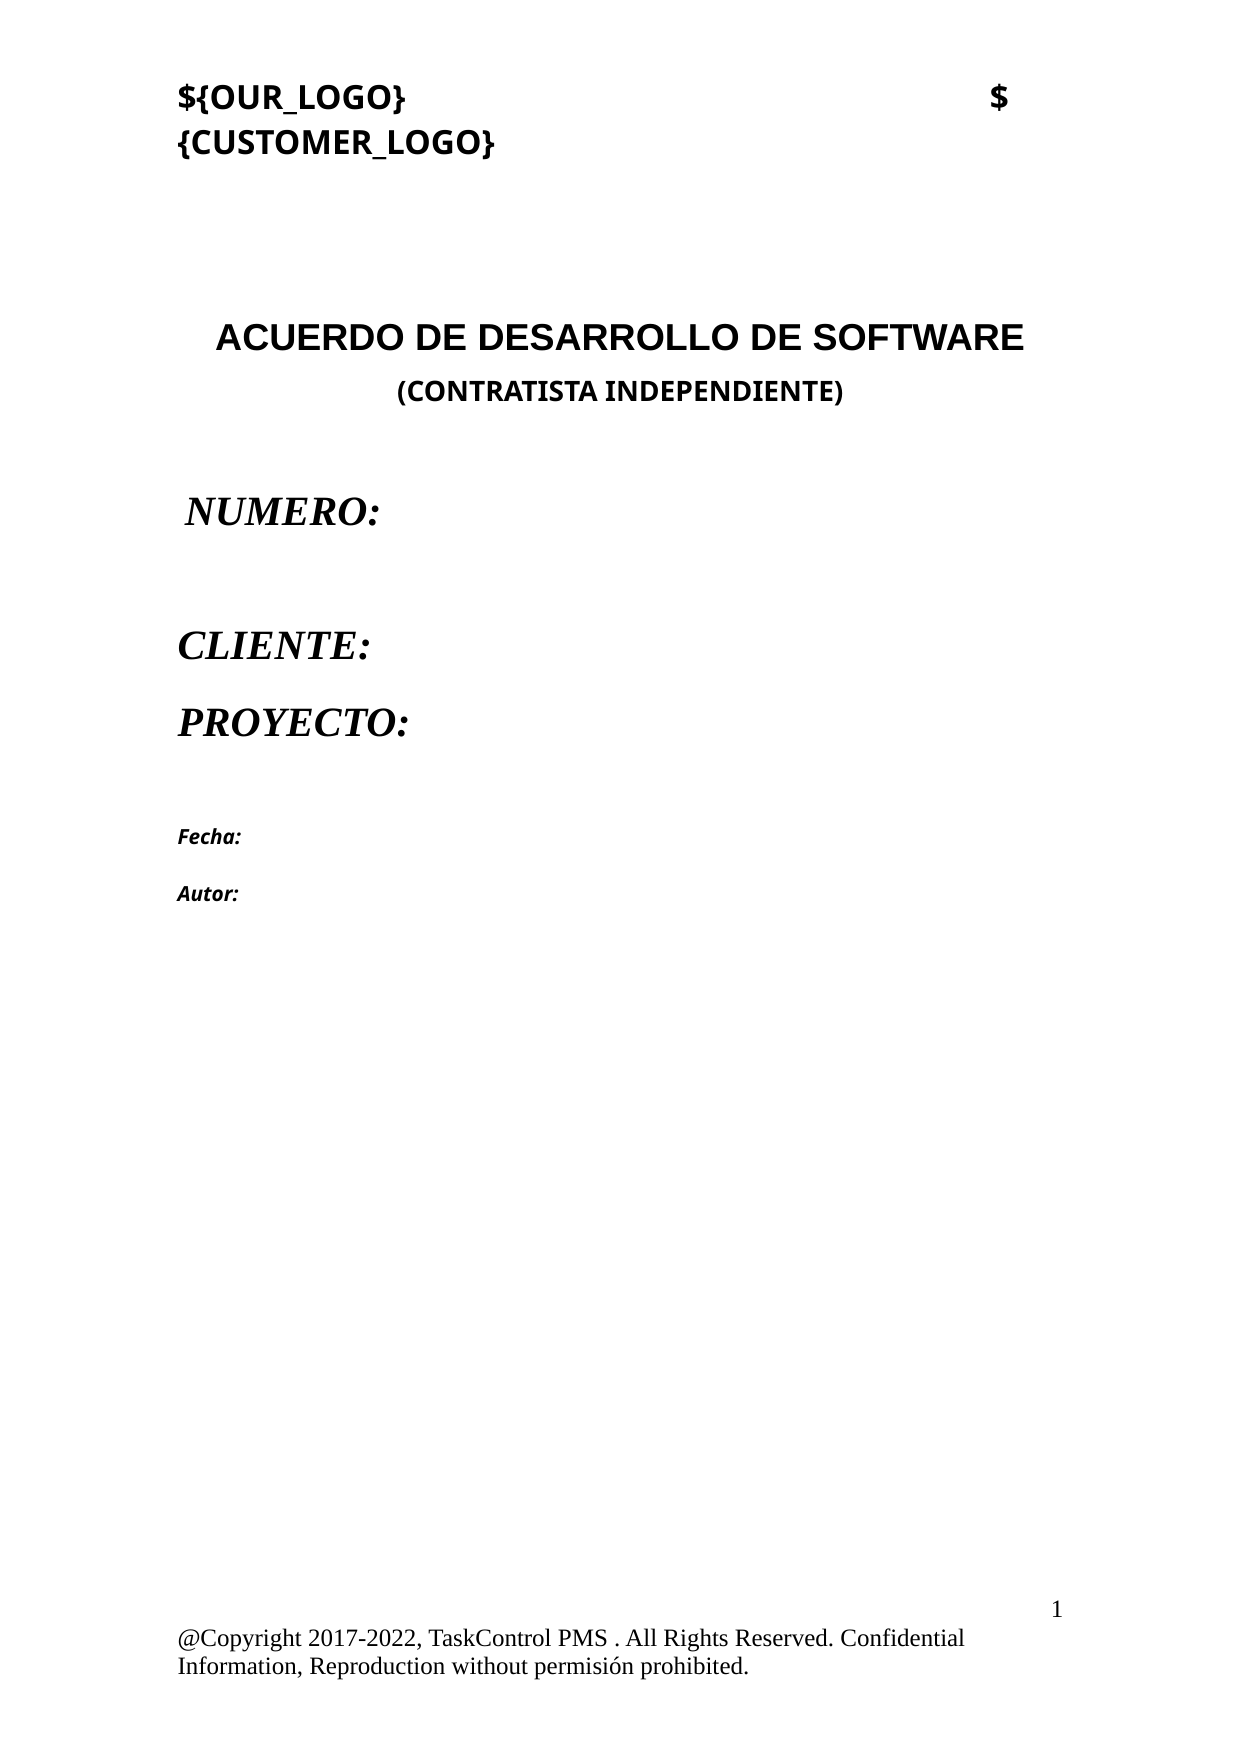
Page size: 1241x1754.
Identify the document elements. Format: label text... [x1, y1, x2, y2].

text NUMERO: [177, 486, 1063, 534]
text Autor: [177, 851, 1063, 908]
text CLIENTE: [177, 620, 1063, 668]
text (CONTRATISTA INDEPENDIENTE) [177, 371, 1063, 409]
text ACUERDO DE DESARROLLO DE SOFTWARE [177, 316, 1063, 359]
subtitle PROYECTO: [177, 697, 1063, 745]
text Fecha: [177, 822, 1063, 851]
